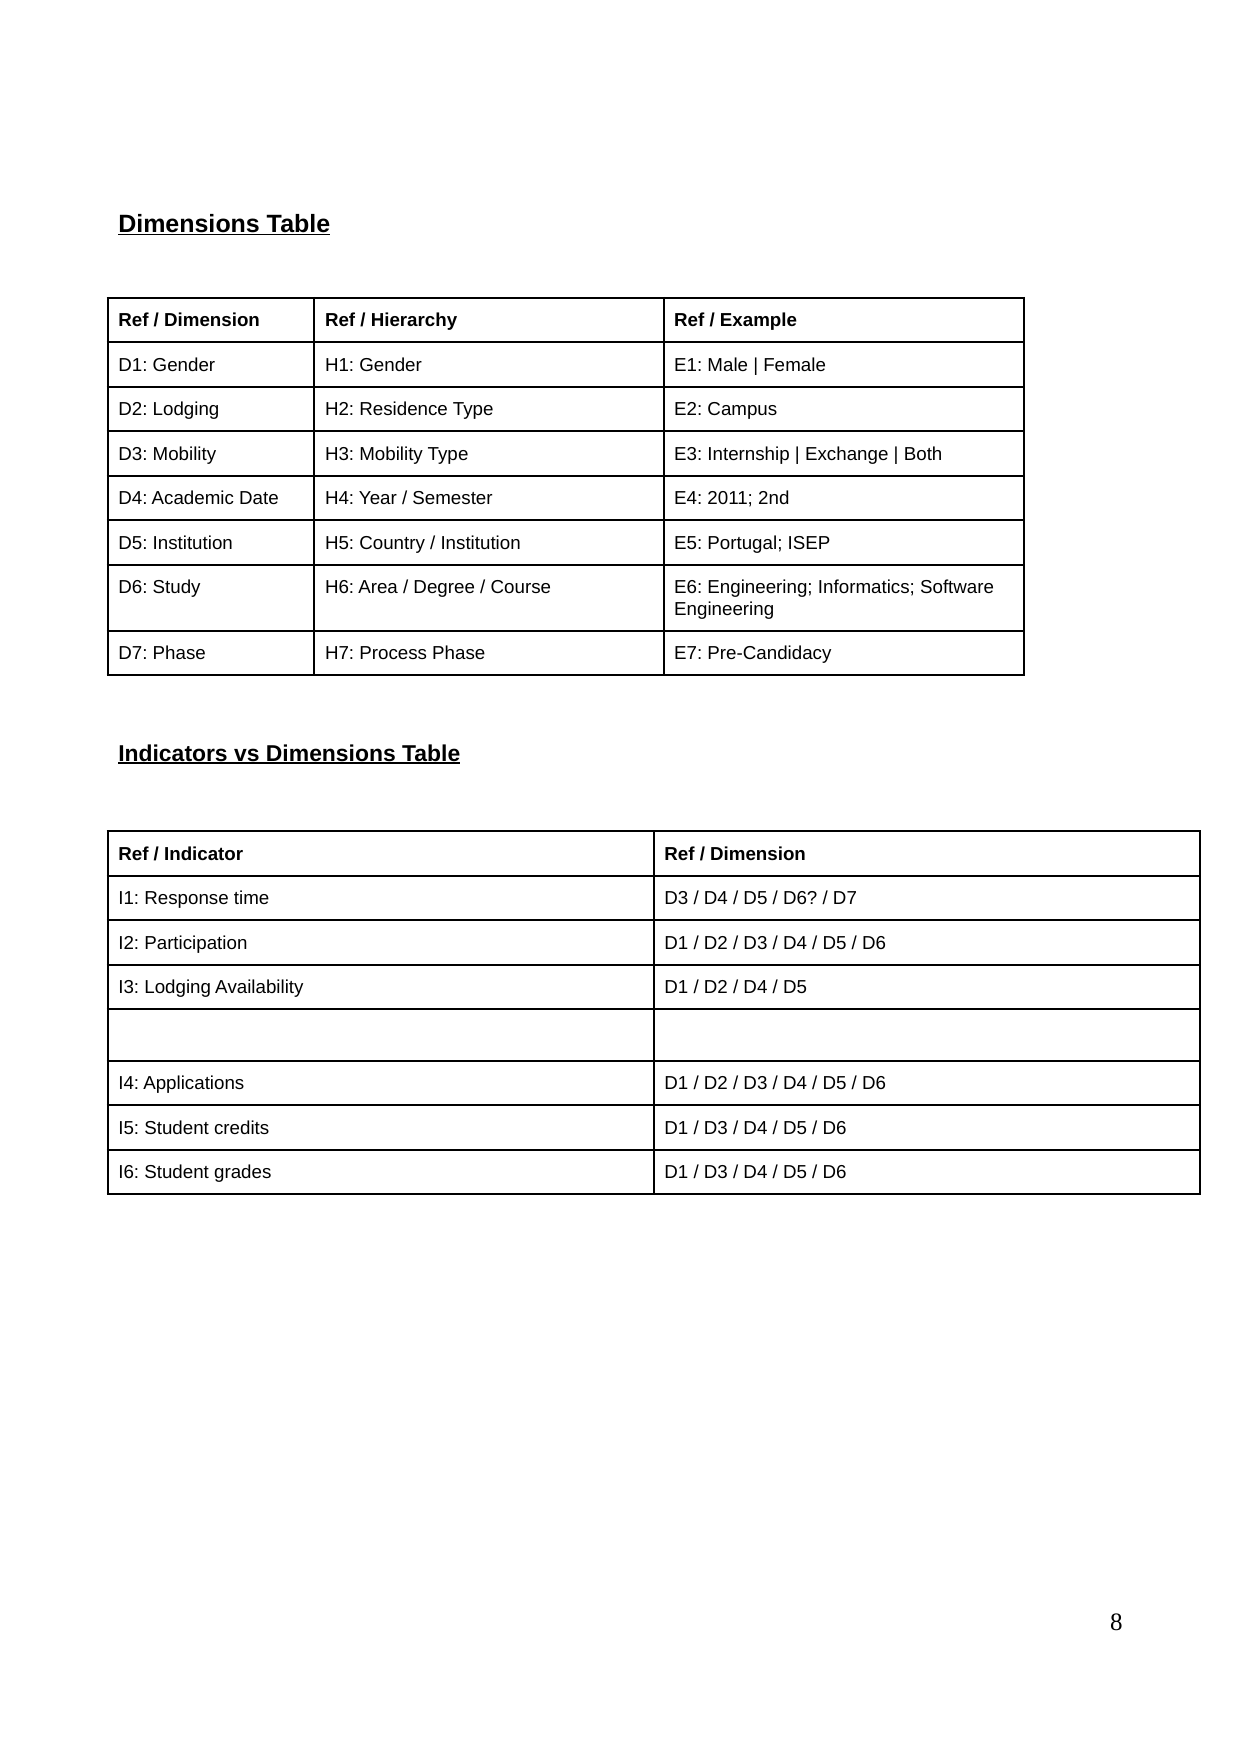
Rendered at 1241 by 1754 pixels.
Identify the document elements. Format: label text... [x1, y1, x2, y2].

table_cell E5: Portugal; ISEP [665, 521, 1023, 564]
table_cell E3: Internship | Exchange | Both [665, 432, 1023, 475]
table_header Ref / Dimension [655, 832, 1199, 874]
table_cell I6: Student grades [109, 1151, 653, 1193]
table_cell D4: Academic Date [109, 477, 313, 519]
table_header Ref / Indicator [109, 832, 653, 874]
table_cell H4: Year / Semester [315, 477, 663, 519]
table_cell H6: Area / Degree / Course [315, 566, 663, 630]
table_cell D1 / D2 / D3 / D4 / D5 / D6 [655, 1062, 1199, 1104]
text Indicators vs Dimensions Table [118, 739, 1122, 766]
table_cell D3 / D4 / D5 / D6? / D7 [655, 877, 1199, 919]
table_header Ref / Hierarchy [315, 299, 663, 341]
table_cell H3: Mobility Type [315, 432, 663, 475]
table_cell E2: Campus [665, 388, 1023, 430]
table_cell E7: Pre-Candidacy [665, 632, 1023, 674]
table_cell D3: Mobility [109, 432, 313, 475]
table_cell D1: Gender [109, 343, 313, 386]
table_cell D1 / D3 / D4 / D5 / D6 [655, 1151, 1199, 1193]
table_cell D2: Lodging [109, 388, 313, 430]
text Dimensions Table [118, 209, 1122, 237]
table_cell [655, 1010, 1199, 1060]
table_header Ref / Dimension [109, 299, 313, 341]
table_cell D1 / D2 / D4 / D5 [655, 966, 1199, 1008]
table_cell E1: Male | Female [665, 343, 1023, 386]
table_cell D6: Study [109, 566, 313, 630]
table_cell I4: Applications [109, 1062, 653, 1104]
table_cell I3: Lodging Availability [109, 966, 653, 1008]
table_header Ref / Example [665, 299, 1023, 341]
table_cell H5: Country / Institution [315, 521, 663, 564]
table_cell D1 / D2 / D3 / D4 / D5 / D6 [655, 921, 1199, 963]
table_cell D7: Phase [109, 632, 313, 674]
table_cell I5: Student credits [109, 1106, 653, 1149]
table_cell E4: 2011; 2nd [665, 477, 1023, 519]
table_cell H7: Process Phase [315, 632, 663, 674]
table_cell I1: Response time [109, 877, 653, 919]
table_cell I2: Participation [109, 921, 653, 963]
table_cell D1 / D3 / D4 / D5 / D6 [655, 1106, 1199, 1149]
table_cell H1: Gender [315, 343, 663, 386]
table_cell [109, 1010, 653, 1060]
table_cell E6: Engineering; Informatics; Software Engineering [665, 566, 1023, 630]
table_cell D5: Institution [109, 521, 313, 564]
table_cell H2: Residence Type [315, 388, 663, 430]
